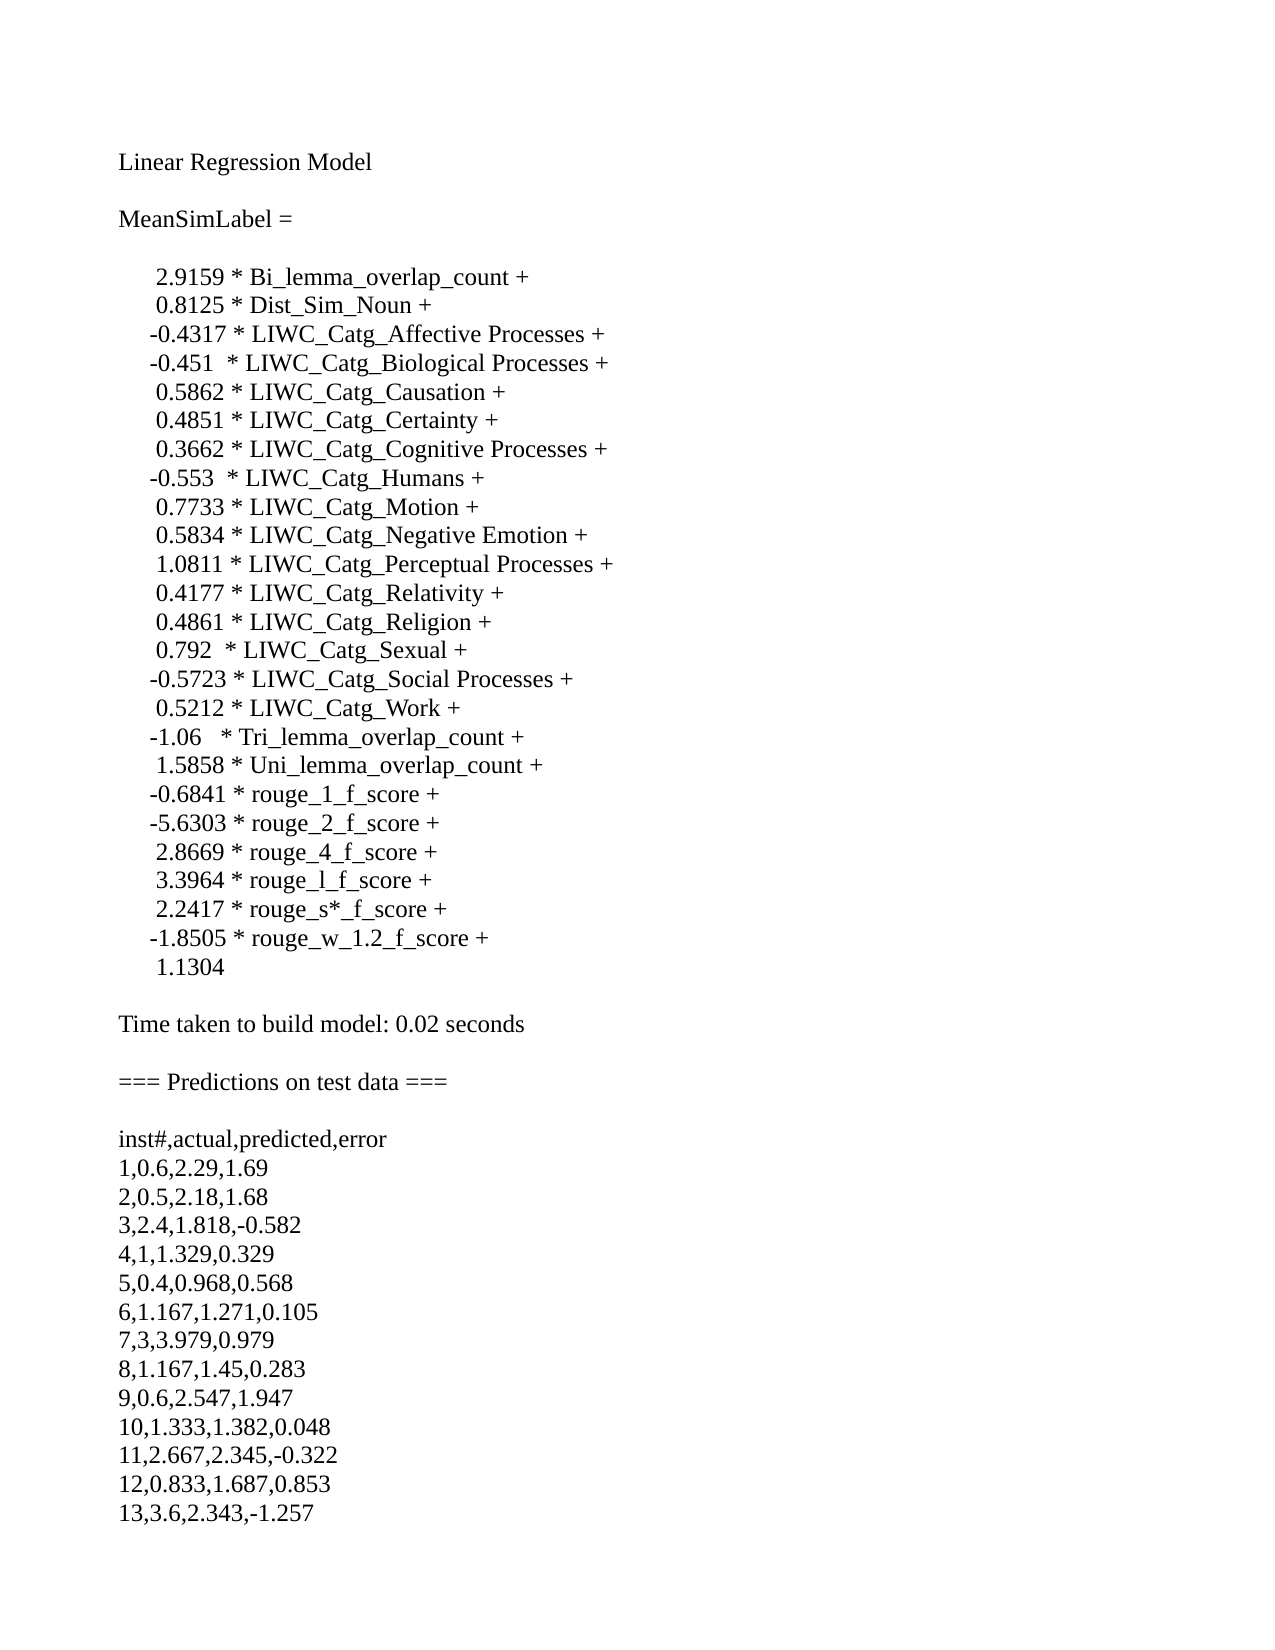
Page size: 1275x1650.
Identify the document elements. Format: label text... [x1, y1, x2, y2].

text -1.8505 * rouge_w_1.2_f_score + [118, 923, 1157, 952]
text === Predictions on test data === [118, 1067, 1157, 1096]
text 12,0.833,1.687,0.853 [118, 1469, 1157, 1498]
text 0.5862 * LIWC_Catg_Causation + [118, 377, 1157, 406]
text 3.3964 * rouge_l_f_score + [118, 866, 1157, 894]
text 1.1304 [118, 952, 1157, 981]
text 0.5834 * LIWC_Catg_Negative Emotion + [118, 521, 1157, 549]
text 0.4851 * LIWC_Catg_Certainty + [118, 406, 1157, 434]
text 2.2417 * rouge_s*_f_score + [118, 894, 1157, 923]
text -0.5723 * LIWC_Catg_Social Processes + [118, 664, 1157, 693]
text 7,3,3.979,0.979 [118, 1326, 1157, 1354]
text 0.4177 * LIWC_Catg_Relativity + [118, 578, 1157, 607]
text 4,1,1.329,0.329 [118, 1239, 1157, 1268]
text 0.4861 * LIWC_Catg_Religion + [118, 607, 1157, 636]
text 1.0811 * LIWC_Catg_Perceptual Processes + [118, 549, 1157, 578]
text 13,3.6,2.343,-1.257 [118, 1498, 1157, 1527]
text 0.792 * LIWC_Catg_Sexual + [118, 636, 1157, 664]
text -1.06 * Tri_lemma_overlap_count + [118, 722, 1157, 751]
text 0.3662 * LIWC_Catg_Cognitive Processes + [118, 434, 1157, 463]
text Time taken to build model: 0.02 seconds [118, 1009, 1157, 1038]
text 6,1.167,1.271,0.105 [118, 1297, 1157, 1326]
text MeanSimLabel = [118, 204, 1157, 233]
text Linear Regression Model [118, 147, 1157, 176]
text 10,1.333,1.382,0.048 [118, 1412, 1157, 1441]
text 2.8669 * rouge_4_f_score + [118, 837, 1157, 866]
text -0.6841 * rouge_1_f_score + [118, 779, 1157, 808]
text 5,0.4,0.968,0.568 [118, 1268, 1157, 1297]
text -0.451 * LIWC_Catg_Biological Processes + [118, 348, 1157, 377]
text 3,2.4,1.818,-0.582 [118, 1211, 1157, 1239]
text -0.553 * LIWC_Catg_Humans + [118, 463, 1157, 492]
text inst#,actual,predicted,error [118, 1124, 1157, 1153]
text 1.5858 * Uni_lemma_overlap_count + [118, 751, 1157, 779]
text 0.7733 * LIWC_Catg_Motion + [118, 492, 1157, 521]
text 8,1.167,1.45,0.283 [118, 1354, 1157, 1383]
text 2,0.5,2.18,1.68 [118, 1182, 1157, 1211]
text -5.6303 * rouge_2_f_score + [118, 808, 1157, 837]
text -0.4317 * LIWC_Catg_Affective Processes + [118, 319, 1157, 348]
text 0.8125 * Dist_Sim_Noun + [118, 291, 1157, 319]
text 11,2.667,2.345,-0.322 [118, 1441, 1157, 1469]
text 0.5212 * LIWC_Catg_Work + [118, 693, 1157, 722]
text 1,0.6,2.29,1.69 [118, 1153, 1157, 1182]
text 2.9159 * Bi_lemma_overlap_count + [118, 262, 1157, 291]
text 9,0.6,2.547,1.947 [118, 1383, 1157, 1412]
